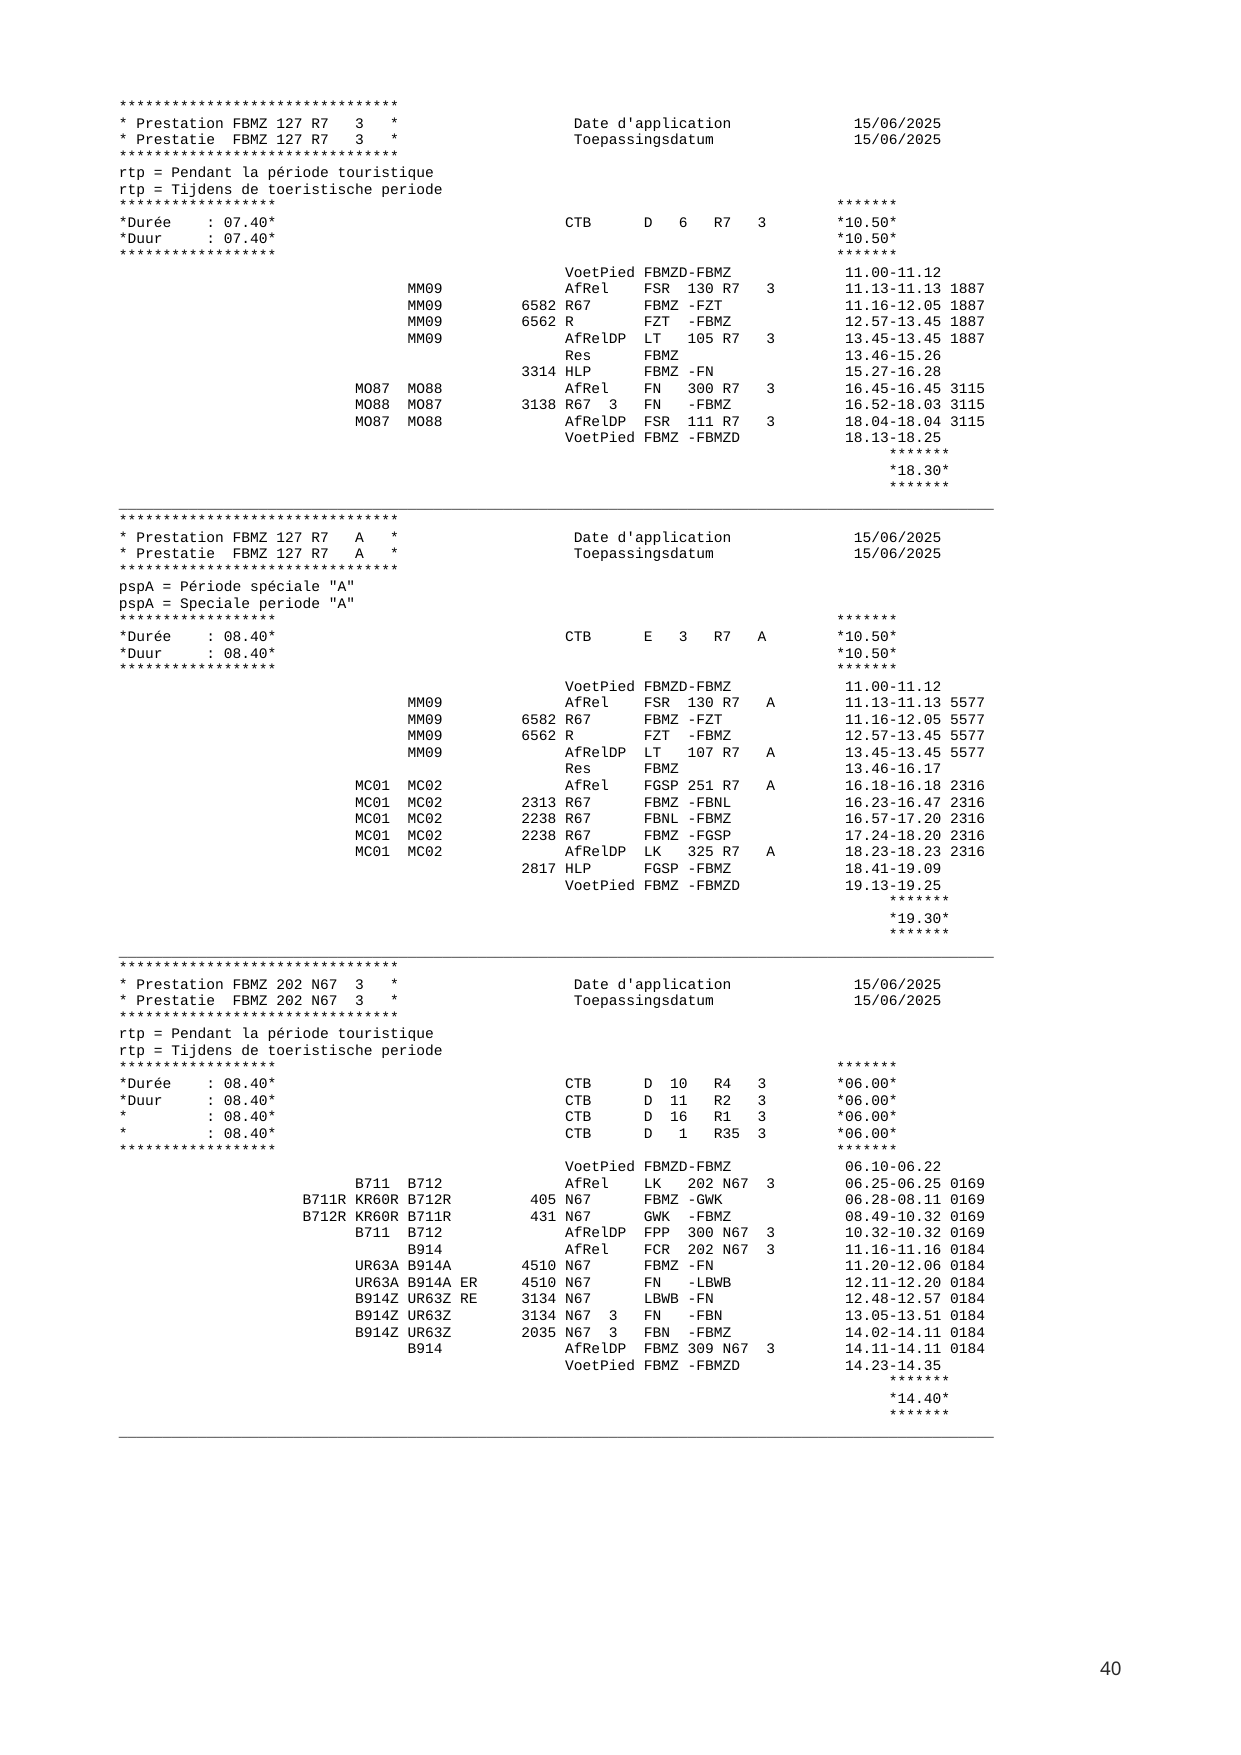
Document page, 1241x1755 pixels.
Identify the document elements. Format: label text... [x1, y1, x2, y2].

text ******************************** * Prestation FBMZ 202 N67 3 * Date d'application 15/06/2025 * Prestatie FBMZ 202 N67 3 * Toepassingsdatum 15/06/2025 ******************************** rtp = Pendant la période touristique rtp = Tijdens de toeristische periode ****************** ******* *Durée : 08.40* CTB D 10 R4 3 *06.00* *Duur : 08.40* CTB D 11 R2 3 *06.00* * : 08.40* CTB D 16 R1 3 *06.00* * : 08.40* CTB D 1 R35 3 *06.00* ****************** ******* VoetPied FBMZD-FBMZ 06.10-06.22 B711 B712 AfRel LK 202 N67 3 06.25-06.25 0169 B711R KR60R B712R 405 N67 FBMZ -GWK 06.28-08.11 0169 B712R KR60R B711R 431 N67 GWK -FBMZ 08.49-10.32 0169 B711 B712 AfRelDP FPP 300 N67 3 10.32-10.32 0169 B914 AfRel FCR 202 N67 3 11.16-11.16 0184 UR63A B914A 4510 N67 FBMZ -FN 11.20-12.06 0184 UR63A B914A ER 4510 N67 FN -LBWB 12.11-12.20 0184 B914Z UR63Z RE 3134 N67 LBWB -FN 12.48-12.57 0184 B914Z UR63Z 3134 N67 3 FN -FBN 13.05-13.51 0184 B914Z UR63Z 2035 N67 3 FBN -FBMZ 14.02-14.11 0184 B914 AfRelDP FBMZ 309 N67 3 14.11-14.11 0184 VoetPied FBMZ -FBMZD 14.23-14.35 ******* *14.40* ******* ____________________________________________________________________________________________________ [119, 961, 1122, 1441]
text ******************************** * Prestation FBMZ 127 R7 A * Date d'application 15/06/2025 * Prestatie FBMZ 127 R7 A * Toepassingsdatum 15/06/2025 ******************************** pspA = Période spéciale "A" pspA = Speciale periode "A" ****************** ******* *Durée : 08.40* CTB E 3 R7 A *10.50* *Duur : 08.40* *10.50* ****************** ******* VoetPied FBMZD-FBMZ 11.00-11.12 MM09 AfRel FSR 130 R7 A 11.13-11.13 5577 MM09 6582 R67 FBMZ -FZT 11.16-12.05 5577 MM09 6562 R FZT -FBMZ 12.57-13.45 5577 MM09 AfRelDP LT 107 R7 A 13.45-13.45 5577 Res FBMZ 13.46-16.17 MC01 MC02 AfRel FGSP 251 R7 A 16.18-16.18 2316 MC01 MC02 2313 R67 FBMZ -FBNL 16.23-16.47 2316 MC01 MC02 2238 R67 FBNL -FBMZ 16.57-17.20 2316 MC01 MC02 2238 R67 FBMZ -FGSP 17.24-18.20 2316 MC01 MC02 AfRelDP LK 325 R7 A 18.23-18.23 2316 2817 HLP FGSP -FBMZ 18.41-19.09 VoetPied FBMZ -FBMZD 19.13-19.25 ******* *19.30* ******* ____________________________________________________________________________________________________ [119, 513, 1122, 961]
text ******************************** * Prestation FBMZ 127 R7 3 * Date d'application 15/06/2025 * Prestatie FBMZ 127 R7 3 * Toepassingsdatum 15/06/2025 ******************************** rtp = Pendant la période touristique rtp = Tijdens de toeristische periode ****************** ******* *Durée : 07.40* CTB D 6 R7 3 *10.50* *Duur : 07.40* *10.50* ****************** ******* VoetPied FBMZD-FBMZ 11.00-11.12 MM09 AfRel FSR 130 R7 3 11.13-11.13 1887 MM09 6582 R67 FBMZ -FZT 11.16-12.05 1887 MM09 6562 R FZT -FBMZ 12.57-13.45 1887 MM09 AfRelDP LT 105 R7 3 13.45-13.45 1887 Res FBMZ 13.46-15.26 3314 HLP FBMZ -FN 15.27-16.28 MO87 MO88 AfRel FN 300 R7 3 16.45-16.45 3115 MO88 MO87 3138 R67 3 FN -FBMZ 16.52-18.03 3115 MO87 MO88 AfRelDP FSR 111 R7 3 18.04-18.04 3115 VoetPied FBMZ -FBMZD 18.13-18.25 ******* *18.30* ******* ____________________________________________________________________________________________________ [119, 99, 1122, 513]
